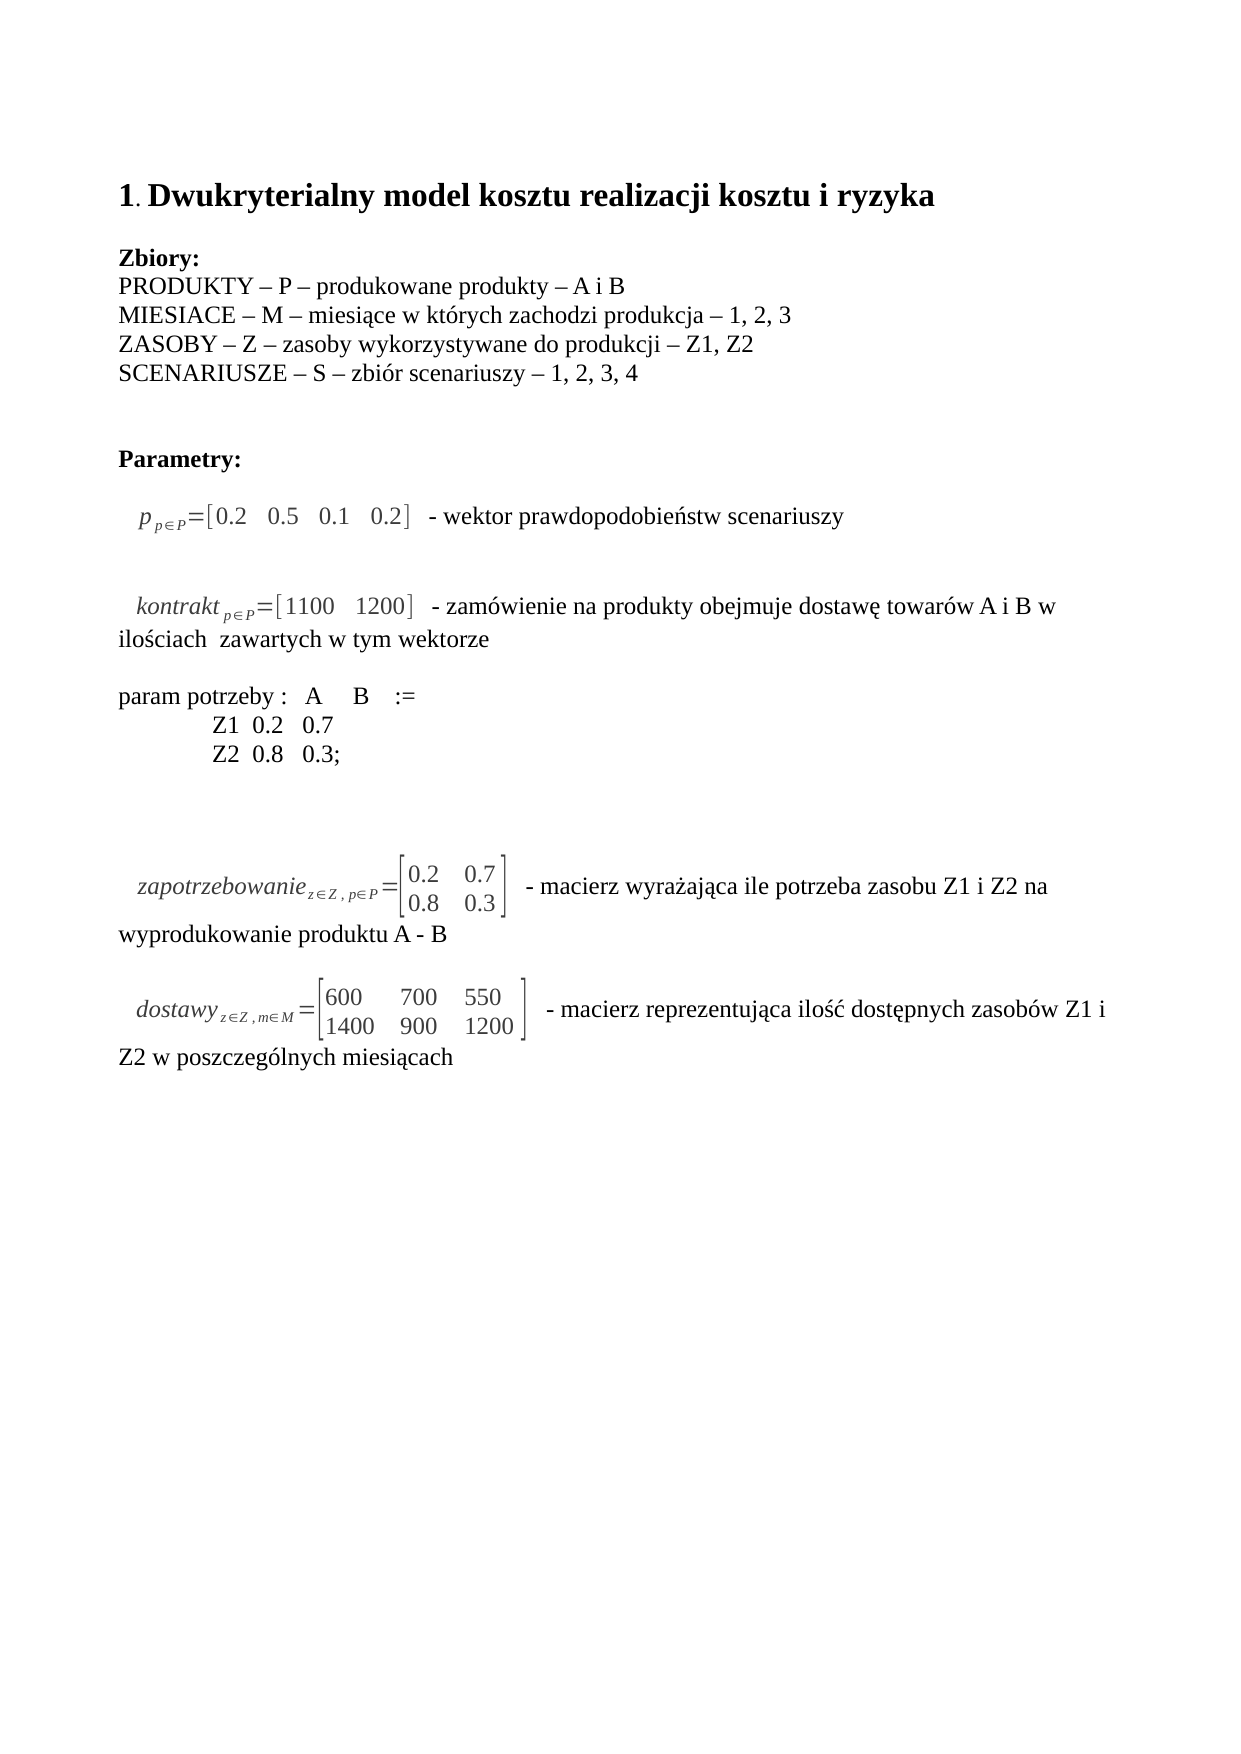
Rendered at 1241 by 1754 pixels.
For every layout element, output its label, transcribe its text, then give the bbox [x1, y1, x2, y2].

text Z1 0.2 0.7 [118, 710, 1122, 739]
text PRODUKTY – P – produkowane produkty – A i B [118, 271, 1122, 300]
text Zbiory: [118, 243, 1122, 271]
text Parametry: [118, 444, 1122, 473]
text - macierz reprezentująca ilość dostępnych zasobów Z1 i Z2 w poszczególnych miesiącach [118, 977, 1122, 1071]
text param potrzeby : A B := [118, 681, 1122, 710]
text SCENARIUSZE – S – zbiór scenariuszy – 1, 2, 3, 4 [118, 358, 1122, 386]
text 1. Dwukryterialny model kosztu realizacji kosztu i ryzyka [118, 176, 1122, 214]
text - wektor prawdopodobieństw scenariuszy [118, 501, 1122, 534]
text Z2 0.8 0.3; [118, 739, 1122, 768]
text MIESIACE – M – miesiące w których zachodzi produkcja – 1, 2, 3 [118, 300, 1122, 329]
text - zamówienie na produkty obejmuje dostawę towarów A i B w ilościach zawartych w tym wektorze [118, 591, 1122, 653]
text ZASOBY – Z – zasoby wykorzystywane do produkcji – Z1, Z2 [118, 329, 1122, 358]
text - macierz wyrażająca ile potrzeba zasobu Z1 i Z2 na wyprodukowanie produktu A - B [118, 854, 1122, 948]
